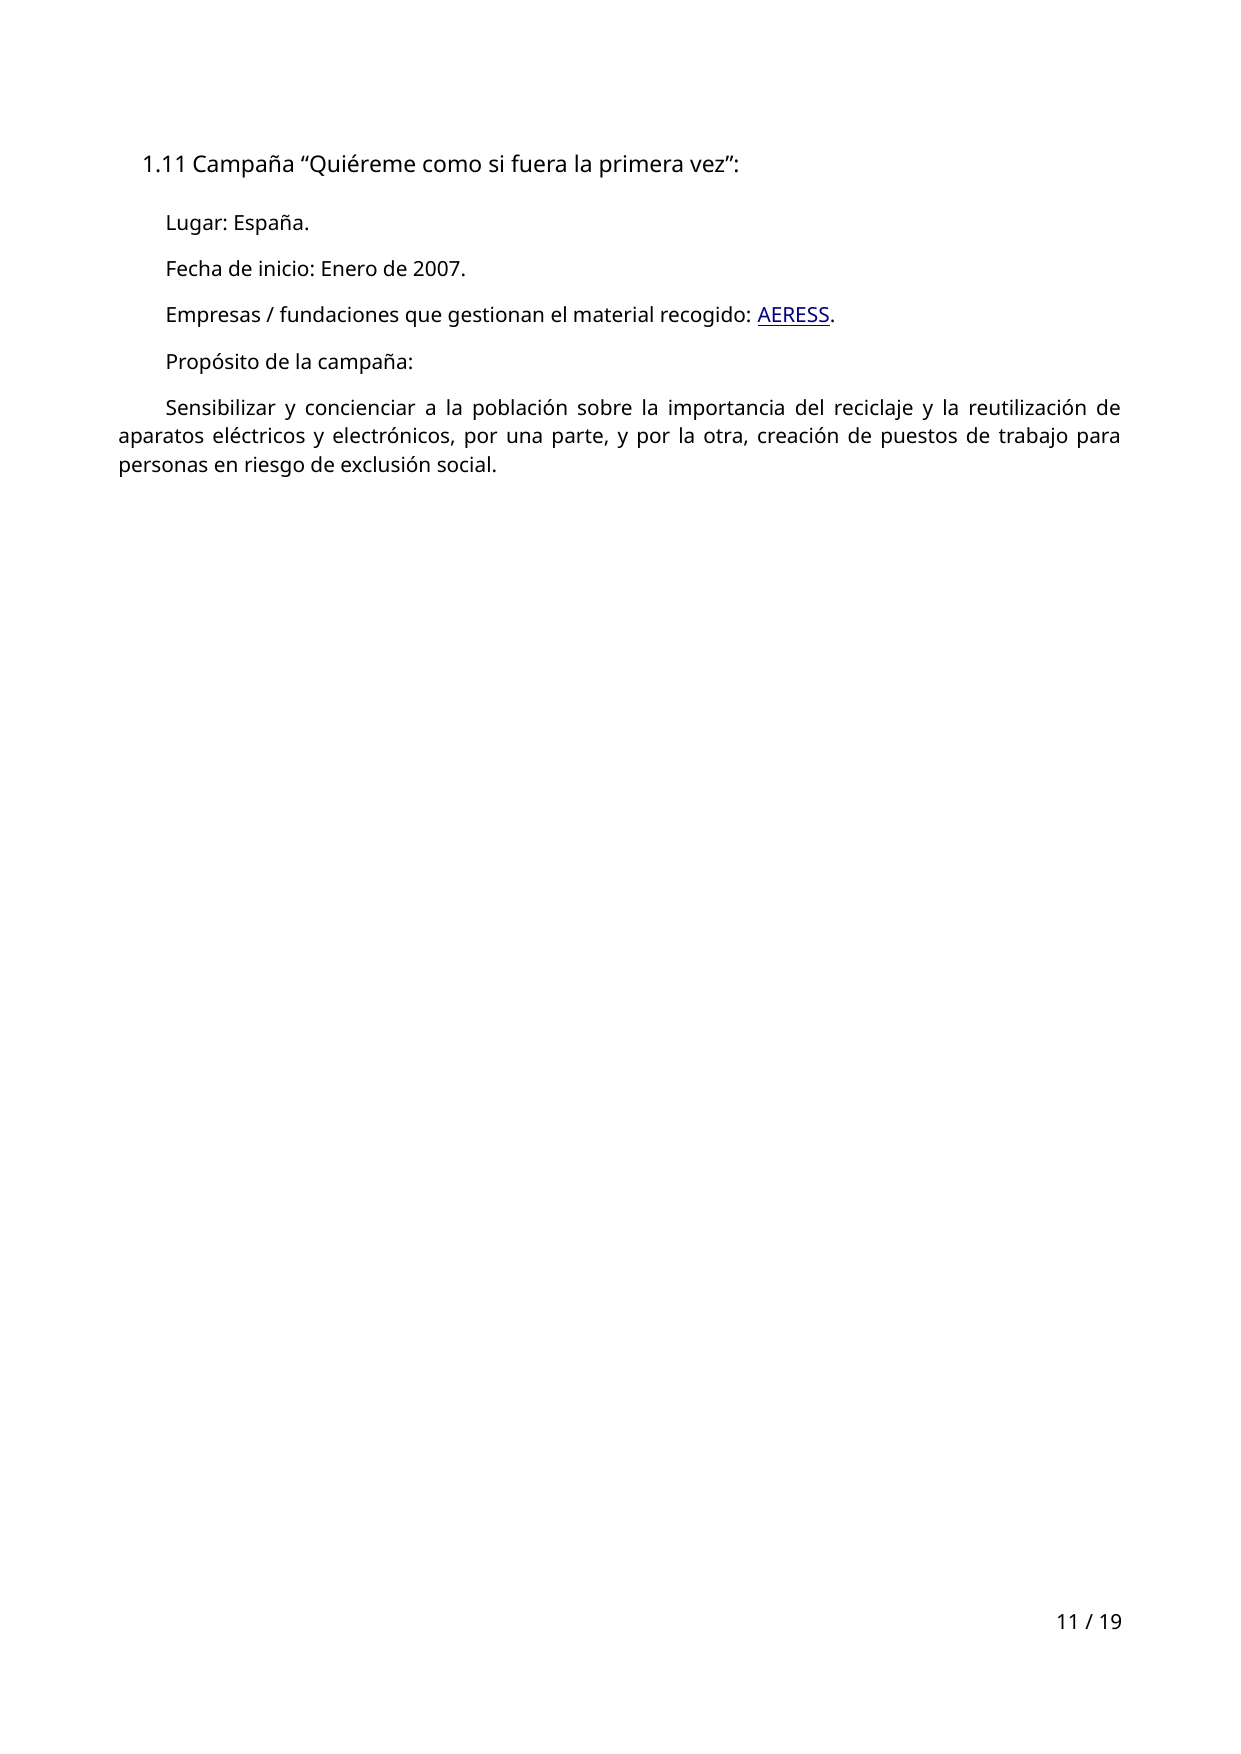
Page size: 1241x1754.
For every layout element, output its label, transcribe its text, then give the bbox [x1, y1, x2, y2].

text Propósito de la campaña: [118, 347, 1122, 375]
text 1.11 Campaña “Quiéreme como si fuera la primera vez”: [118, 148, 1122, 179]
text Fecha de inicio: Enero de 2007. [118, 254, 1122, 283]
text Lugar: España. [118, 208, 1122, 237]
text Sensibilizar y concienciar a la población sobre la importancia del reciclaje y la reutilización de aparatos eléctricos y electrónicos, por una parte, y por la otra, creación de puestos de trabajo para personas en riesgo de exclusión social. [118, 393, 1122, 478]
text Empresas / fundaciones que gestionan el material recogido: AERESS. [118, 301, 1122, 329]
